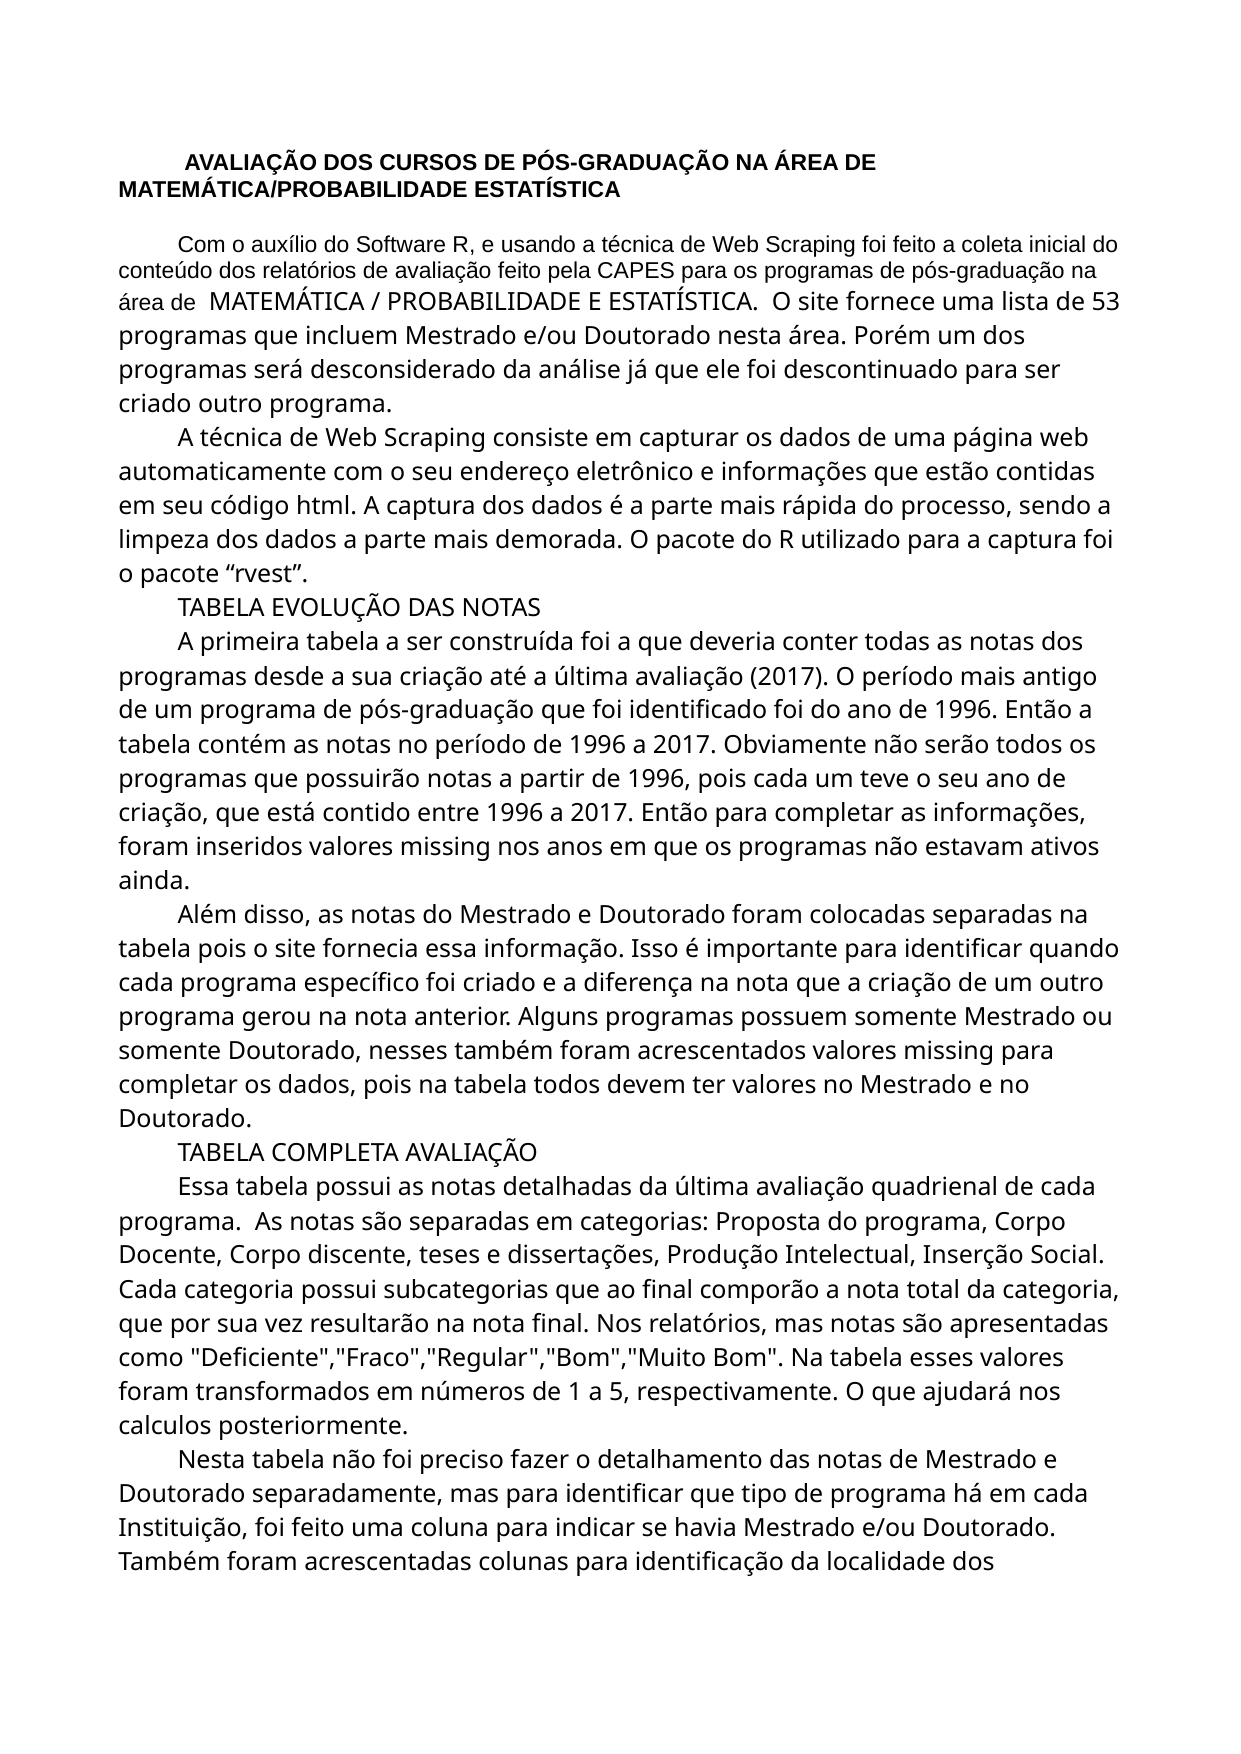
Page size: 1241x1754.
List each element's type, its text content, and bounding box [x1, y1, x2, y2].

text TABELA EVOLUÇÃO DAS NOTAS [118, 590, 1122, 624]
text Essa tabela possui as notas detalhadas da última avaliação quadrienal de cada programa. As notas são separadas em categorias: Proposta do programa, Corpo Docente, Corpo discente, teses e dissertações, Produção Intelectual, Inserção Social. Cada categoria possui subcategorias que ao final comporão a nota total da categoria, que por sua vez resultarão na nota final. Nos relatórios, mas notas são apresentadas como "Deficiente","Fraco","Regular","Bom","Muito Bom". Na tabela esses valores foram transformados em números de 1 a 5, respectivamente. O que ajudará nos calculos posteriormente. [118, 1169, 1122, 1442]
text Além disso, as notas do Mestrado e Doutorado foram colocadas separadas na tabela pois o site fornecia essa informação. Isso é importante para identificar quando cada programa específico foi criado e a diferença na nota que a criação de um outro programa gerou na nota anterior. Alguns programas possuem somente Mestrado ou somente Doutorado, nesses também foram acrescentados valores missing para completar os dados, pois na tabela todos devem ter valores no Mestrado e no Doutorado. [118, 897, 1122, 1135]
text Com o auxílio do Software R, e usando a técnica de Web Scraping foi feito a coleta inicial do conteúdo dos relatórios de avaliação feito pela CAPES para os programas de pós-graduação na área de MATEMÁTICA / PROBABILIDADE E ESTATÍSTICA. O site fornece uma lista de 53 programas que incluem Mestrado e/ou Doutorado nesta área. Porém um dos programas será desconsiderado da análise já que ele foi descontinuado para ser criado outro programa. [118, 231, 1122, 420]
text TABELA COMPLETA AVALIAÇÃO [118, 1135, 1122, 1169]
text A primeira tabela a ser construída foi a que deveria conter todas as notas dos programas desde a sua criação até a última avaliação (2017). O período mais antigo de um programa de pós-graduação que foi identificado foi do ano de 1996. Então a tabela contém as notas no período de 1996 a 2017. Obviamente não serão todos os programas que possuirão notas a partir de 1996, pois cada um teve o seu ano de criação, que está contido entre 1996 a 2017. Então para completar as informações, foram inseridos valores missing nos anos em que os programas não estavam ativos ainda. [118, 624, 1122, 897]
text Nesta tabela não foi preciso fazer o detalhamento das notas de Mestrado e Doutorado separadamente, mas para identificar que tipo de programa há em cada Instituição, foi feito uma coluna para indicar se havia Mestrado e/ou Doutorado. Também foram acrescentadas colunas para identificação da localidade dos [118, 1442, 1122, 1578]
text AVALIAÇÃO DOS CURSOS DE PÓS-GRADUAÇÃO NA ÁREA DE MATEMÁTICA/PROBABILIDADE ESTATÍSTICA [118, 147, 1122, 202]
text A técnica de Web Scraping consiste em capturar os dados de uma página web automaticamente com o seu endereço eletrônico e informações que estão contidas em seu código html. A captura dos dados é a parte mais rápida do processo, sendo a limpeza dos dados a parte mais demorada. O pacote do R utilizado para a captura foi o pacote “rvest”. [118, 420, 1122, 590]
